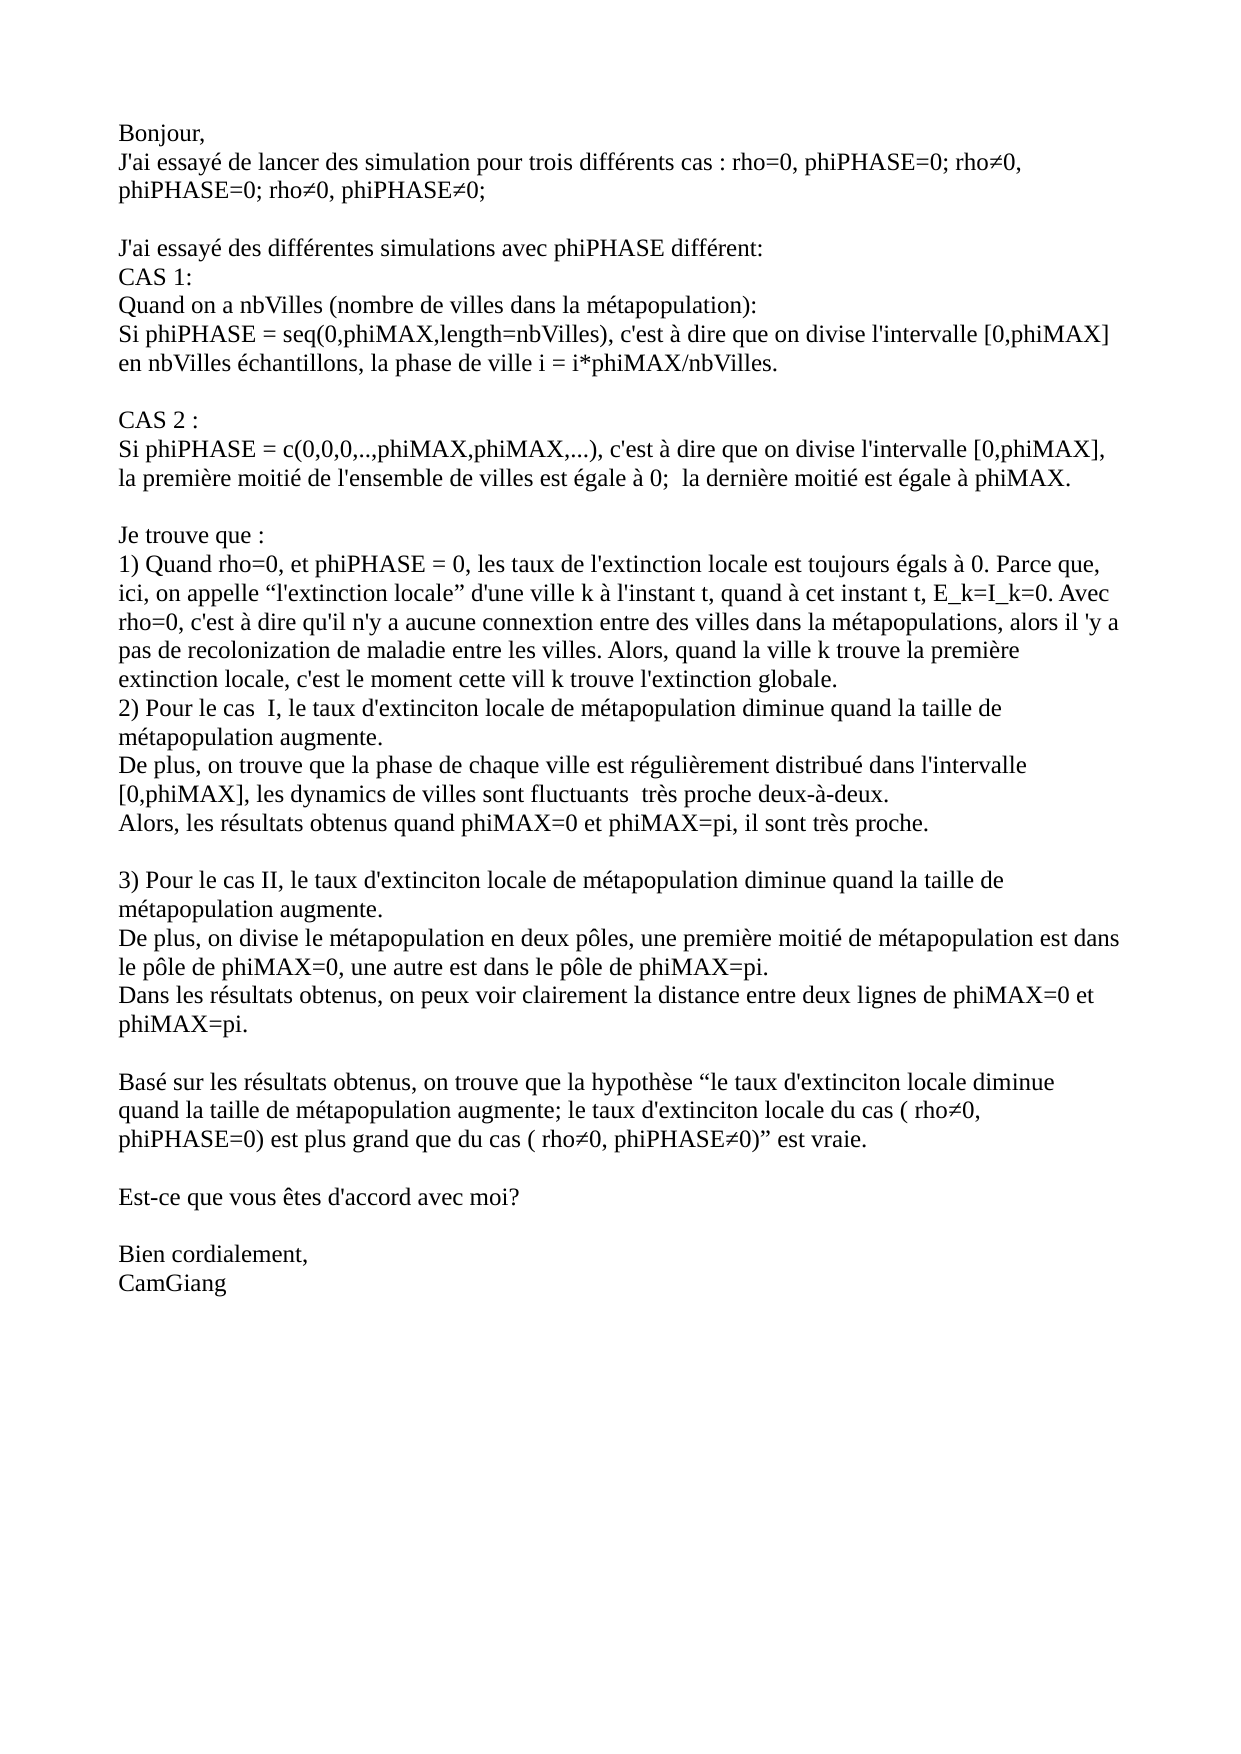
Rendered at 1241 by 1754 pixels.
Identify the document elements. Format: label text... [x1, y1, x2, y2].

text Quand on a nbVilles (nombre de villes dans la métapopulation): [118, 291, 1122, 319]
text 1) Quand rho=0, et phiPHASE = 0, les taux de l'extinction locale est toujours égals à 0. Parce que, ici, on appelle “l'extinction locale” d'une ville k à l'instant t, quand à cet instant t, E_k=I_k=0. Avec rho=0, c'est à dire qu'il n'y a aucune connextion entre des villes dans la métapopulations, alors il 'y a pas de recolonization de maladie entre les villes. Alors, quand la ville k trouve la première extinction locale, c'est le moment cette vill k trouve l'extinction globale. [118, 549, 1122, 693]
text De plus, on divise le métapopulation en deux pôles, une première moitié de métapopulation est dans le pôle de phiMAX=0, une autre est dans le pôle de phiMAX=pi. [118, 923, 1122, 981]
text Si phiPHASE = seq(0,phiMAX,length=nbVilles), c'est à dire que on divise l'intervalle [0,phiMAX] en nbVilles échantillons, la phase de ville i = i*phiMAX/nbVilles. [118, 319, 1122, 377]
text De plus, on trouve que la phase de chaque ville est régulièrement distribué dans l'intervalle [0,phiMAX], les dynamics de villes sont fluctuants très proche deux-à-deux. [118, 751, 1122, 808]
text Basé sur les résultats obtenus, on trouve que la hypothèse “le taux d'extinciton locale diminue quand la taille de métapopulation augmente; le taux d'extinciton locale du cas ( rho≠0, phiPHASE=0) est plus grand que du cas ( rho≠0, phiPHASE≠0)” est vraie. [118, 1067, 1122, 1153]
text Alors, les résultats obtenus quand phiMAX=0 et phiMAX=pi, il sont très proche. [118, 808, 1122, 837]
text Si phiPHASE = c(0,0,0,..,phiMAX,phiMAX,...), c'est à dire que on divise l'intervalle [0,phiMAX], la première moitié de l'ensemble de villes est égale à 0; la dernière moitié est égale à phiMAX. [118, 434, 1122, 492]
text 3) Pour le cas II, le taux d'extinciton locale de métapopulation diminue quand la taille de métapopulation augmente. [118, 866, 1122, 923]
text Est-ce que vous êtes d'accord avec moi? [118, 1182, 1122, 1211]
text CAS 2 : [118, 406, 1122, 434]
text Je trouve que : [118, 521, 1122, 549]
text 2) Pour le cas I, le taux d'extinciton locale de métapopulation diminue quand la taille de métapopulation augmente. [118, 693, 1122, 751]
text Bonjour, [118, 118, 1122, 147]
text Bien cordialement, CamGiang [118, 1239, 1122, 1297]
text CAS 1: [118, 262, 1122, 291]
text J'ai essayé de lancer des simulation pour trois différents cas : rho=0, phiPHASE=0; rho≠0, phiPHASE=0; rho≠0, phiPHASE≠0; [118, 147, 1122, 204]
text J'ai essayé des différentes simulations avec phiPHASE différent: [118, 233, 1122, 262]
text Dans les résultats obtenus, on peux voir clairement la distance entre deux lignes de phiMAX=0 et phiMAX=pi. [118, 981, 1122, 1038]
